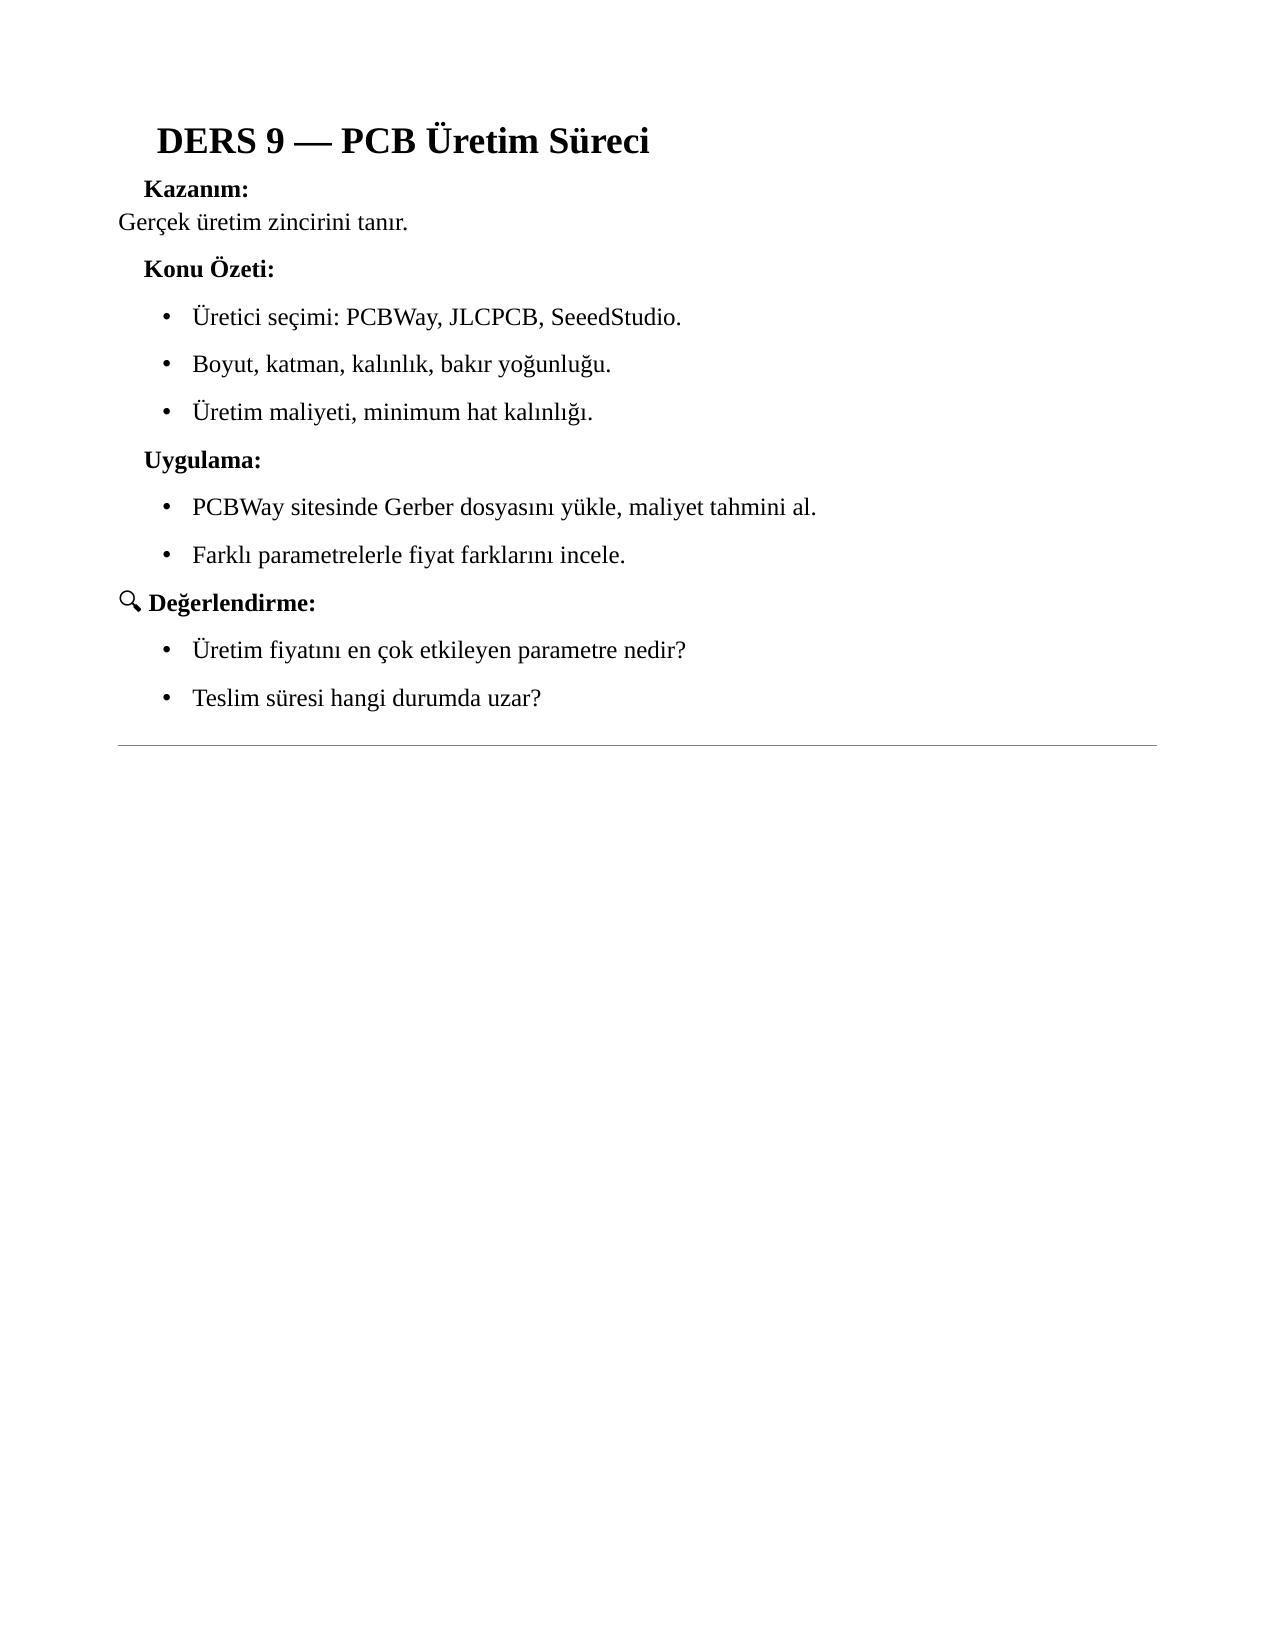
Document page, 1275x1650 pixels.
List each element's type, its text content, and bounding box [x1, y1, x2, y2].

text 🧠 Konu Özeti: [118, 254, 1157, 283]
list Teslim süresi hangi durumda uzar? [162, 683, 1157, 712]
text 🎯 Kazanım: Gerçek üretim zincirini tanır. [118, 174, 1157, 236]
text 🔍 Değerlendirme: [118, 588, 1157, 616]
list Üretim maliyeti, minimum hat kalınlığı. [162, 397, 1157, 426]
list PCBWay sitesinde Gerber dosyasını yükle, maliyet tahmini al. [162, 492, 1157, 521]
list Boyut, katman, kalınlık, bakır yoğunluğu. [162, 349, 1157, 378]
text 🧩 Uygulama: [118, 445, 1157, 473]
list Farklı parametrelerle fiyat farklarını incele. [162, 540, 1157, 569]
list Üretim fiyatını en çok etkileyen parametre nedir? [162, 635, 1157, 664]
subtitle 📘 DERS 9 — PCB Üretim Süreci [118, 118, 1157, 161]
list Üretici seçimi: PCBWay, JLCPCB, SeeedStudio. [162, 302, 1157, 331]
